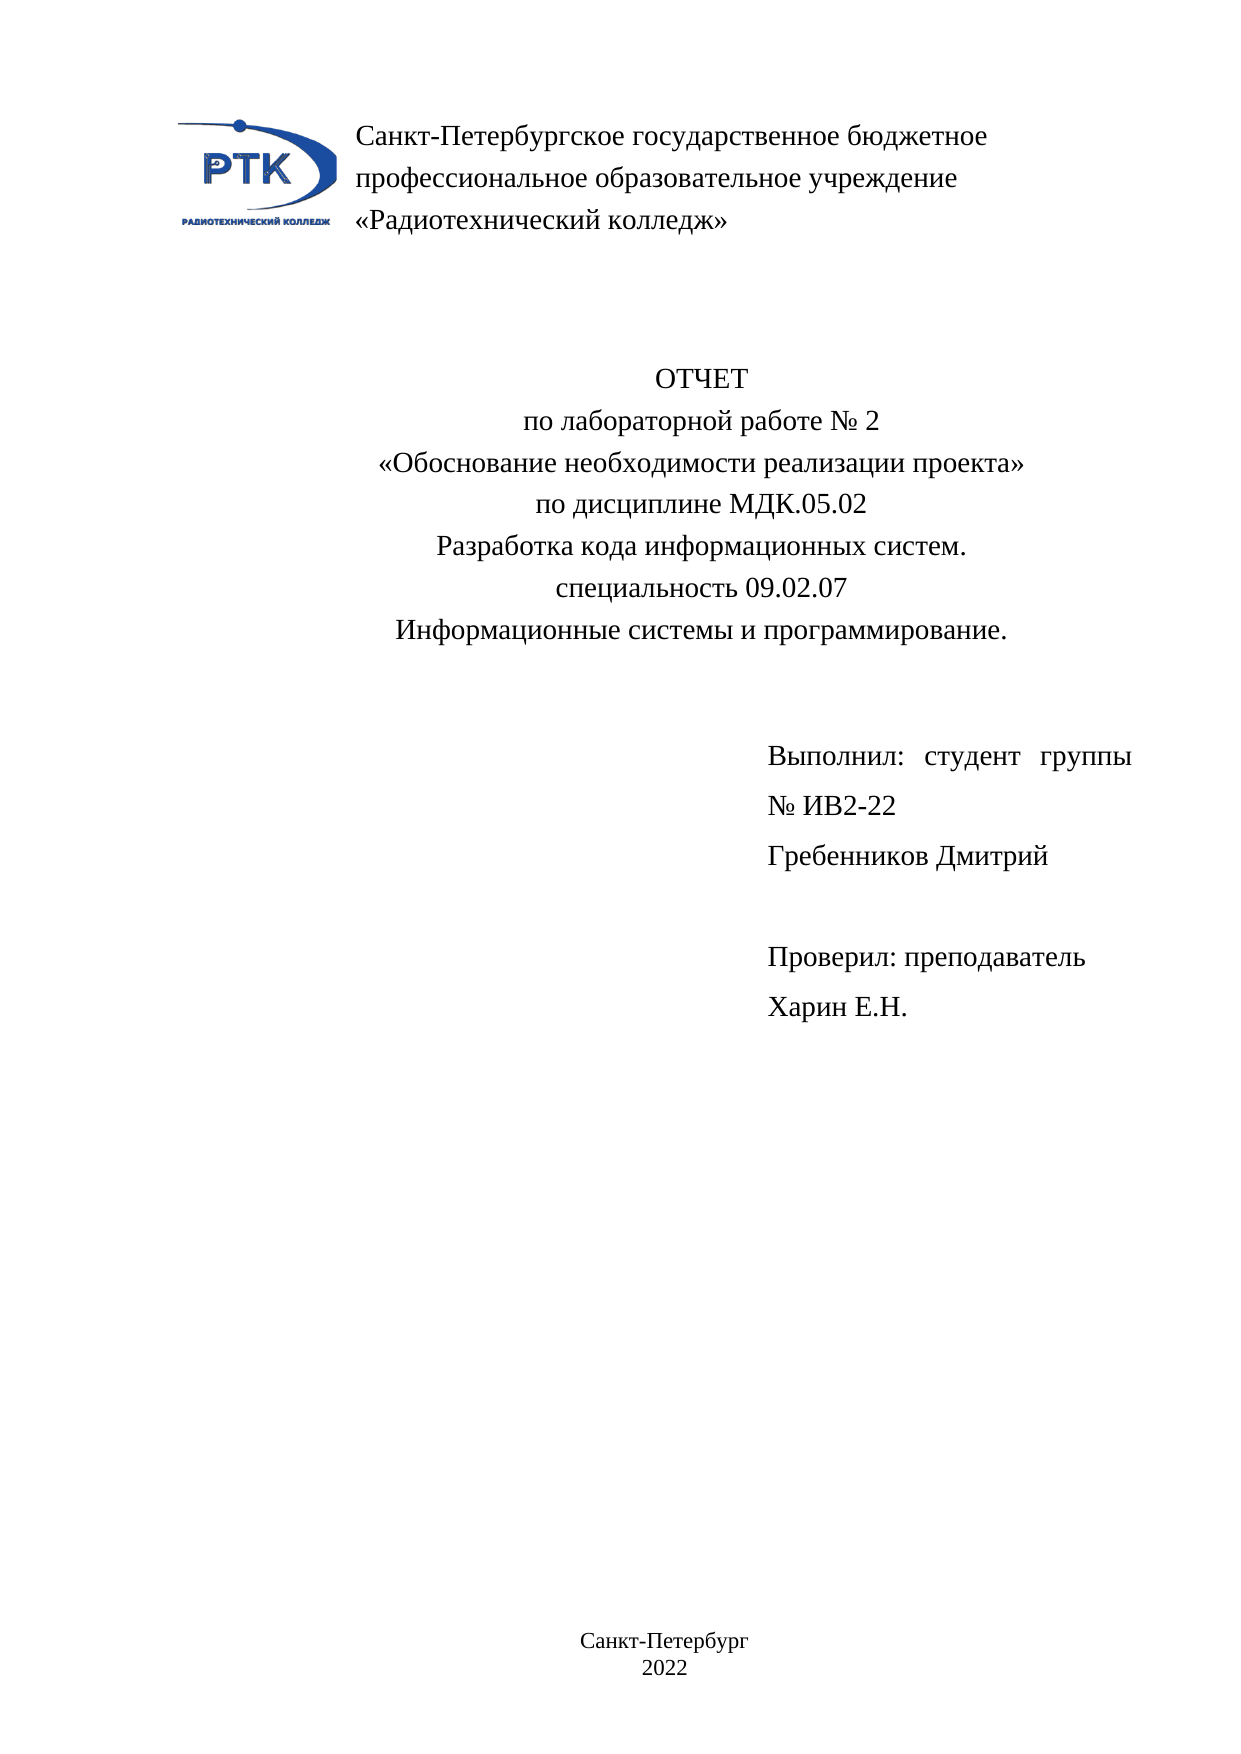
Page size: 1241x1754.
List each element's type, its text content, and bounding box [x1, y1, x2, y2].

text по дисциплине МДК.05.02 [177, 487, 1152, 520]
text ОТЧЕТ [177, 361, 1152, 394]
text Разработка кода информационных систем. [177, 528, 1152, 562]
text профессиональное образовательное учреждение [341, 160, 1152, 193]
text Санкт-Петербургское государственное бюджетное [341, 118, 1152, 152]
text Харин Е.Н. [693, 989, 1152, 1023]
text по лабораторной работе № 2 [177, 403, 1152, 436]
text «Радиотехнический колледж» [177, 202, 1152, 235]
picture [193, 118, 341, 227]
text Выполнил: студент группы № ИВ2-22 [693, 738, 1152, 822]
text Информационные системы и программирование. [177, 612, 1152, 646]
text Гребенников Дмитрий [693, 838, 1152, 872]
text «Обоснование необходимости реализации проекта» [177, 445, 1152, 478]
text специальность 09.02.07 [177, 570, 1152, 604]
text Проверил: преподаватель [693, 939, 1152, 973]
